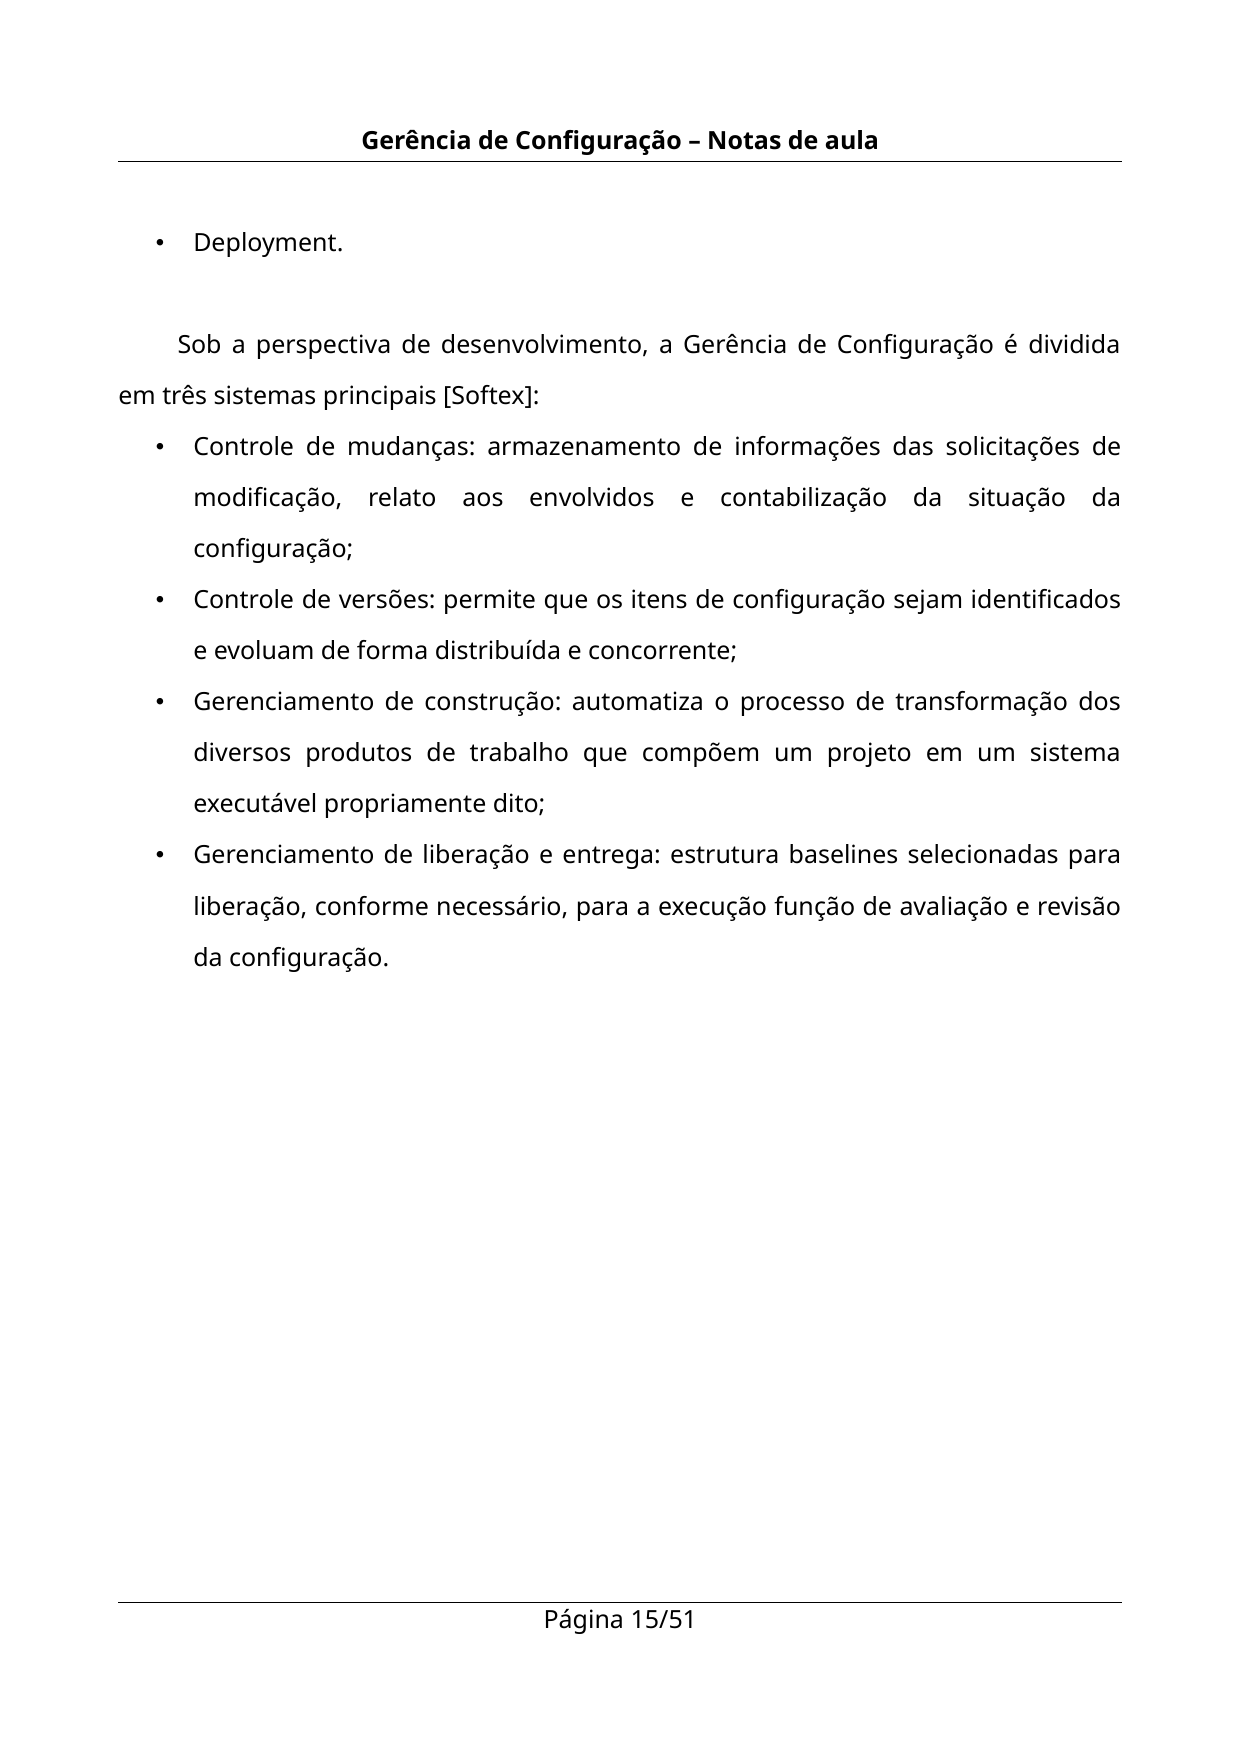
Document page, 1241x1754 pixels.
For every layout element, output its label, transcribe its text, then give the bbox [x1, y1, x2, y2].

list Gerenciamento de construção: automatiza o processo de transformação dos diversos produtos de trabalho que compõem um projeto em um sistema executável propriamente dito; [156, 684, 1122, 820]
list Gerenciamento de liberação e entrega: estrutura baselines selecionadas para liberação, conforme necessário, para a execução função de avaliação e revisão da configuração. [156, 837, 1122, 973]
list Controle de versões: permite que os itens de configuração sejam identificados e evoluam de forma distribuída e concorrente; [156, 582, 1122, 667]
list Deployment. [156, 224, 1122, 259]
text Sob a perspectiva de desenvolvimento, a Gerência de Configuração é dividida em três sistemas principais [Softex]: [118, 327, 1122, 412]
list Controle de mudanças: armazenamento de informações das solicitações de modificação, relato aos envolvidos e contabilização da situação da configuração; [156, 429, 1122, 565]
